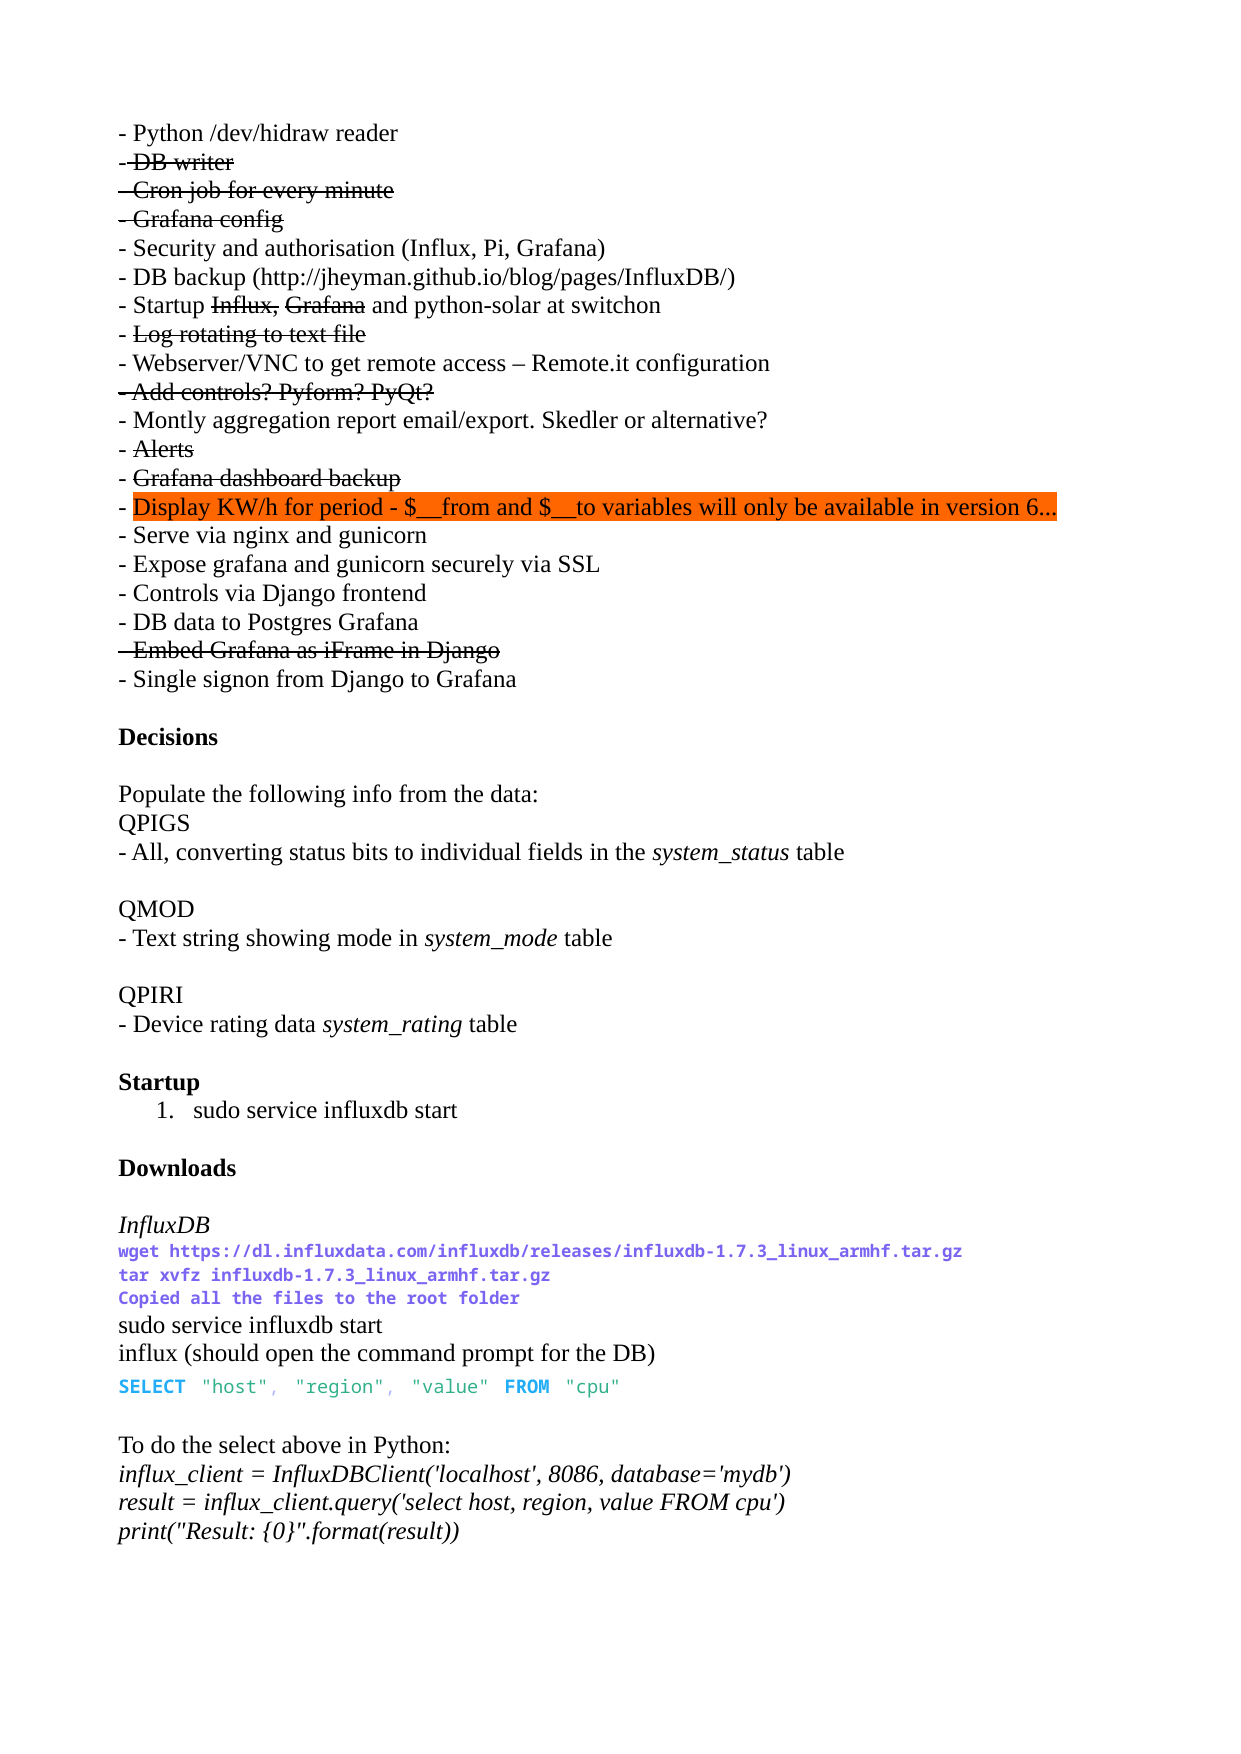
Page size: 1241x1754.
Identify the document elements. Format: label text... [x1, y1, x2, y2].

text - All, converting status bits to individual fields in the system_status table [118, 837, 1122, 866]
text - Expose grafana and gunicorn securely via SSL [118, 549, 1122, 578]
text QPIGS [118, 808, 1122, 837]
text - Embed Grafana as iFrame in Django [118, 636, 1122, 664]
text Startup [118, 1067, 1122, 1096]
text - Display KW/h for period - $__from and $__to variables will only be available in version 6... [118, 492, 1122, 521]
text - Security and authorisation (Influx, Pi, Grafana) [118, 233, 1122, 262]
text - Cron job for every minute [118, 176, 1122, 204]
text - Montly aggregation report email/export. Skedler or alternative? [118, 406, 1122, 434]
text Populate the following info from the data: [118, 779, 1122, 808]
text tar xvfz influxdb-1.7.3_linux_armhf.tar.gz [118, 1263, 1122, 1286]
text - Startup Influx, Grafana and python-solar at switchon [118, 291, 1122, 319]
text wget https://dl.influxdata.com/influxdb/releases/influxdb-1.7.3_linux_armhf.tar.gz [118, 1239, 1122, 1263]
text - Log rotating to text file [118, 319, 1122, 348]
text - Controls via Django frontend [118, 578, 1122, 607]
list sudo service influxdb start [156, 1096, 1122, 1124]
text result = influx_client.query('select host, region, value FROM cpu') [118, 1487, 1122, 1516]
text - DB writer [118, 147, 1122, 176]
text - DB data to Postgres Grafana [118, 607, 1122, 636]
text - Grafana config [118, 204, 1122, 233]
text - Add controls? Pyform? PyQt? [118, 377, 1122, 406]
text influx_client = InfluxDBClient('localhost', 8086, database='mydb') [118, 1459, 1122, 1487]
text - Webserver/VNC to get remote access – Remote.it configuration [118, 348, 1122, 377]
text - Grafana dashboard backup [118, 463, 1122, 492]
text - Alerts [118, 434, 1122, 463]
text Copied all the files to the root folder [118, 1286, 1122, 1310]
text - Python /dev/hidraw reader [118, 118, 1122, 147]
text InfluxDB [118, 1211, 1122, 1239]
text print("Result: {0}".format(result)) [118, 1516, 1122, 1545]
text Downloads [118, 1153, 1122, 1182]
text - Device rating data system_rating table [118, 1009, 1122, 1038]
text - Single signon from Django to Grafana [118, 664, 1122, 693]
text - Serve via nginx and gunicorn [118, 521, 1122, 549]
text - Text string showing mode in system_mode table [118, 923, 1122, 952]
text - DB backup (http://jheyman.github.io/blog/pages/InfluxDB/) [118, 262, 1122, 291]
text sudo service influxdb start [118, 1310, 1122, 1338]
text QMOD [118, 894, 1122, 923]
text SELECT "host", "region", "value" FROM "cpu" [118, 1367, 1122, 1401]
text Decisions [118, 722, 1122, 751]
text influx (should open the command prompt for the DB) [118, 1338, 1122, 1367]
text To do the select above in Python: [118, 1430, 1122, 1459]
text QPIRI [118, 981, 1122, 1009]
